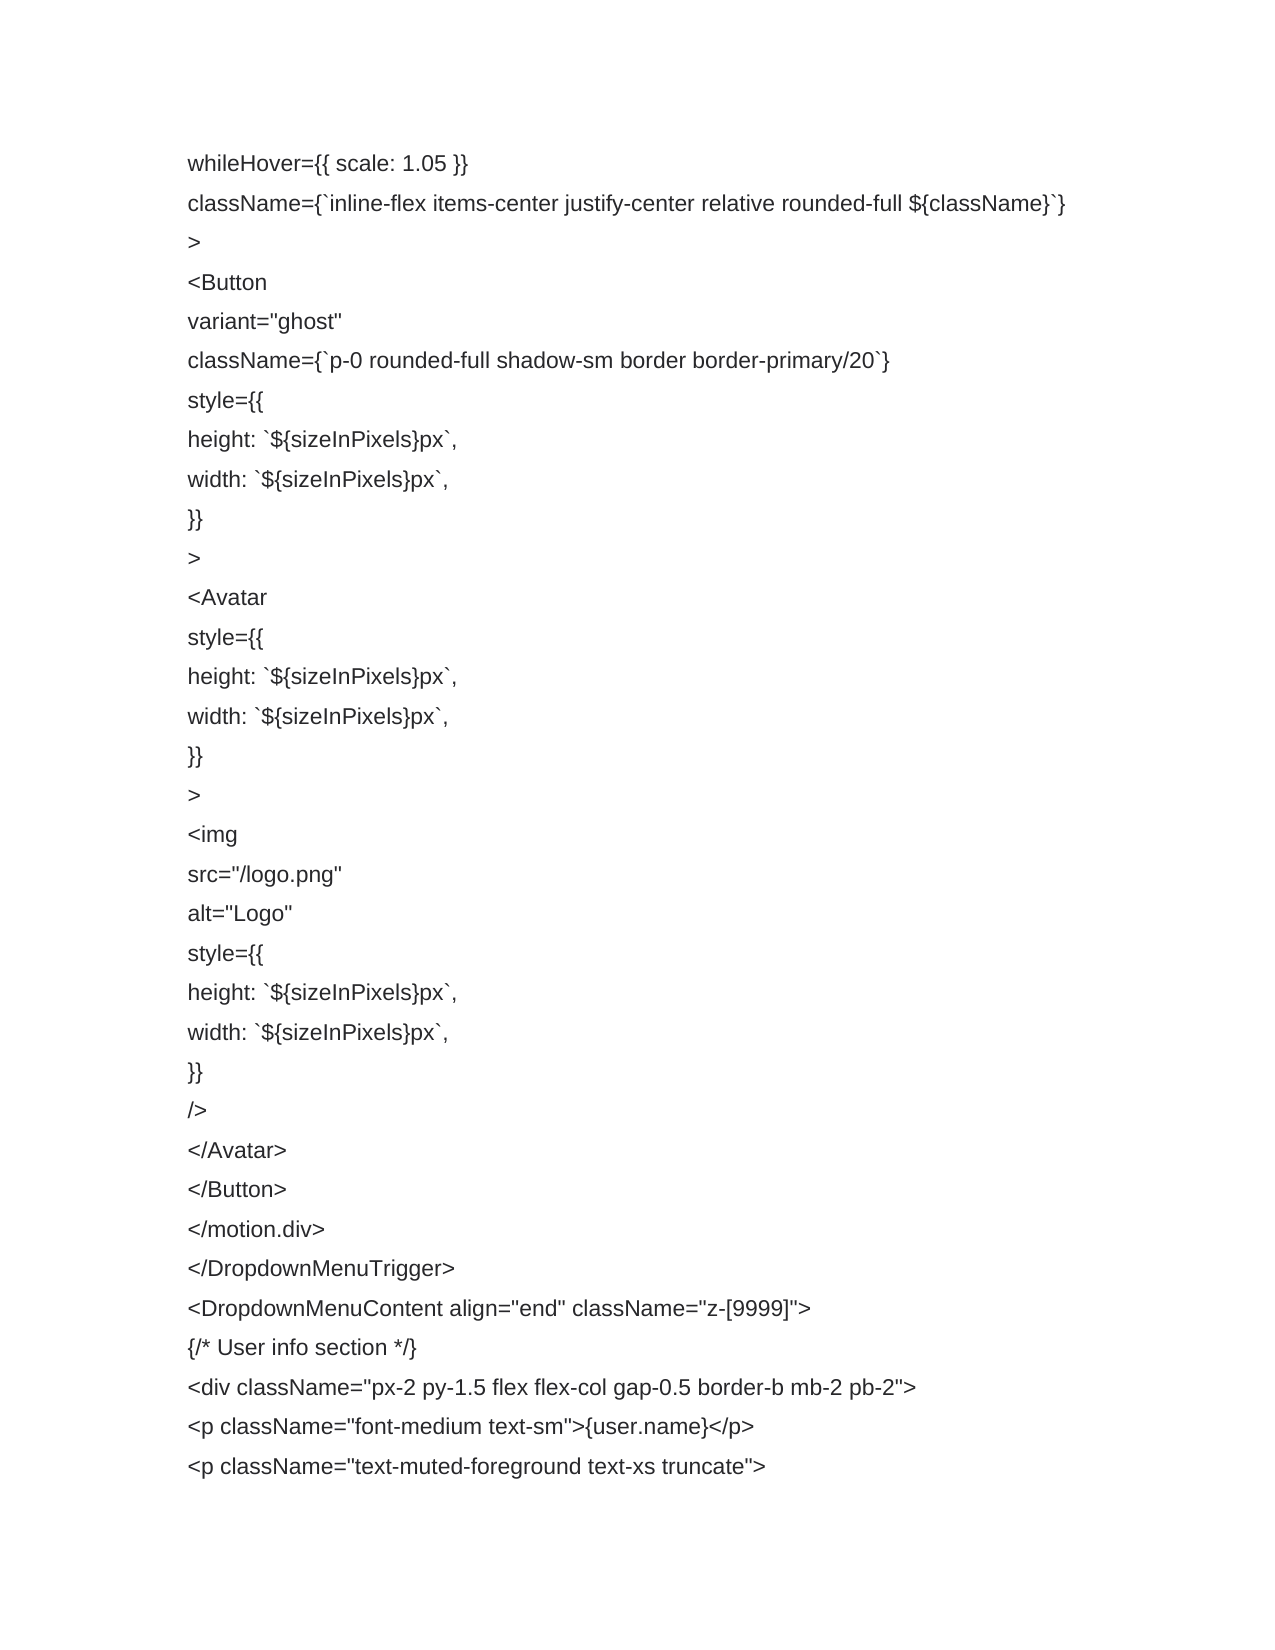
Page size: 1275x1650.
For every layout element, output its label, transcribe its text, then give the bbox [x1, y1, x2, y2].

list className={`p-0 rounded-full shadow-sm border border-primary/20`} [187, 347, 1125, 374]
list }} [187, 742, 1125, 768]
list }} [187, 1058, 1125, 1084]
list </motion.div> [187, 1216, 1125, 1242]
list <p className="text-muted-foreground text-xs truncate"> [187, 1453, 1125, 1479]
list width: `${sizeInPixels}px`, [187, 466, 1125, 492]
list <p className="font-medium text-sm">{user.name}</p> [187, 1413, 1125, 1440]
list </Button> [187, 1176, 1125, 1203]
list /> [187, 1097, 1125, 1124]
list > [187, 545, 1125, 571]
list {/* User info section */} [187, 1334, 1125, 1361]
list className={`inline-flex items-center justify-center relative rounded-full ${className}`} [187, 189, 1125, 216]
list height: `${sizeInPixels}px`, [187, 979, 1125, 1005]
list </Avatar> [187, 1137, 1125, 1163]
list variant="ghost" [187, 308, 1125, 334]
list height: `${sizeInPixels}px`, [187, 426, 1125, 453]
list height: `${sizeInPixels}px`, [187, 663, 1125, 689]
list <Button [187, 268, 1125, 295]
list > [187, 229, 1125, 255]
list alt="Logo" [187, 900, 1125, 926]
list style={{ [187, 939, 1125, 966]
list src="/logo.png" [187, 861, 1125, 887]
list <Avatar [187, 584, 1125, 611]
list style={{ [187, 387, 1125, 413]
list width: `${sizeInPixels}px`, [187, 1018, 1125, 1045]
list width: `${sizeInPixels}px`, [187, 703, 1125, 729]
list </DropdownMenuTrigger> [187, 1255, 1125, 1282]
list style={{ [187, 624, 1125, 650]
list <div className="px-2 py-1.5 flex flex-col gap-0.5 border-b mb-2 pb-2"> [187, 1374, 1125, 1400]
list <img [187, 821, 1125, 847]
list }} [187, 505, 1125, 532]
list > [187, 782, 1125, 808]
list whileHover={{ scale: 1.05 }} [187, 150, 1125, 176]
list <DropdownMenuContent align="end" className="z-[9999]"> [187, 1295, 1125, 1321]
